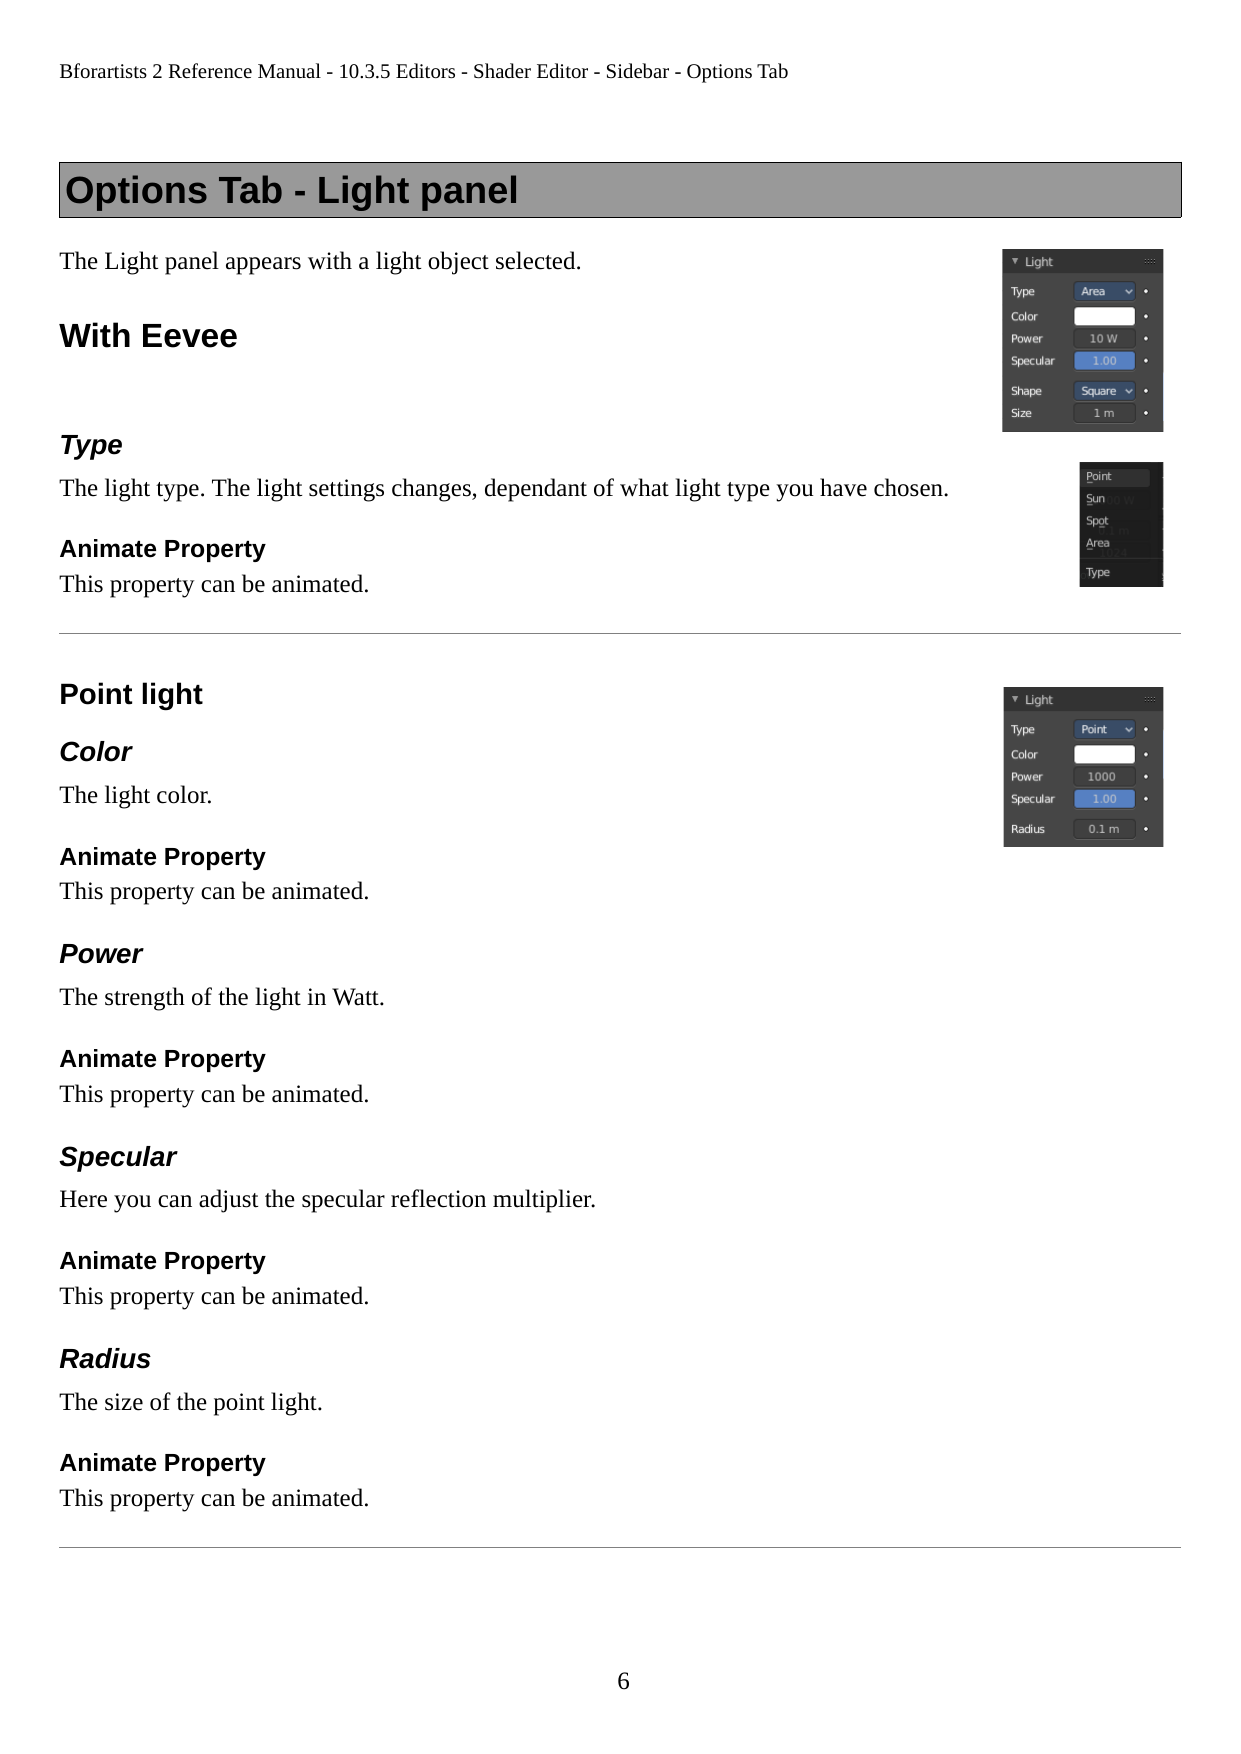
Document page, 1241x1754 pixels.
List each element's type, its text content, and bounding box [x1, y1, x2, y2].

subtitle Point light [59, 677, 1181, 711]
subtitle [1164, 534, 1181, 563]
text This property can be animated. [59, 1281, 1181, 1310]
subtitle Specular [59, 1140, 1181, 1172]
text The Light panel appears with a light object selected. [59, 246, 1181, 274]
subtitle Animate Property [59, 1044, 1181, 1072]
subtitle Animate Property [59, 1448, 1181, 1477]
subtitle [1164, 316, 1181, 354]
text [1164, 780, 1181, 809]
text This property can be animated. [59, 1483, 1181, 1512]
subtitle Type [59, 428, 1181, 460]
subtitle Power [59, 938, 1181, 970]
picture [1002, 249, 1164, 432]
text This property can be animated. [59, 569, 1181, 598]
picture [1079, 462, 1164, 587]
subtitle Animate Property [59, 534, 1079, 563]
table_header Options Tab - Light panel [60, 163, 1181, 217]
text This property can be animated. [59, 1079, 1181, 1107]
text Here you can adjust the specular reflection multiplier. [59, 1184, 1181, 1213]
text This property can be animated. [59, 876, 1181, 905]
text The strength of the light in Watt. [59, 982, 1181, 1011]
text The light color. [59, 780, 1003, 809]
subtitle Animate Property [59, 842, 1181, 870]
text The size of the point light. [59, 1387, 1181, 1416]
subtitle Radius [59, 1342, 1181, 1374]
subtitle With Eevee [59, 316, 1002, 354]
subtitle Animate Property [59, 1246, 1181, 1275]
subtitle [1164, 736, 1181, 767]
picture [1003, 687, 1164, 847]
subtitle Color [59, 736, 1003, 767]
text The light type. The light settings changes, dependant of what light type you have chosen. [59, 473, 1079, 501]
